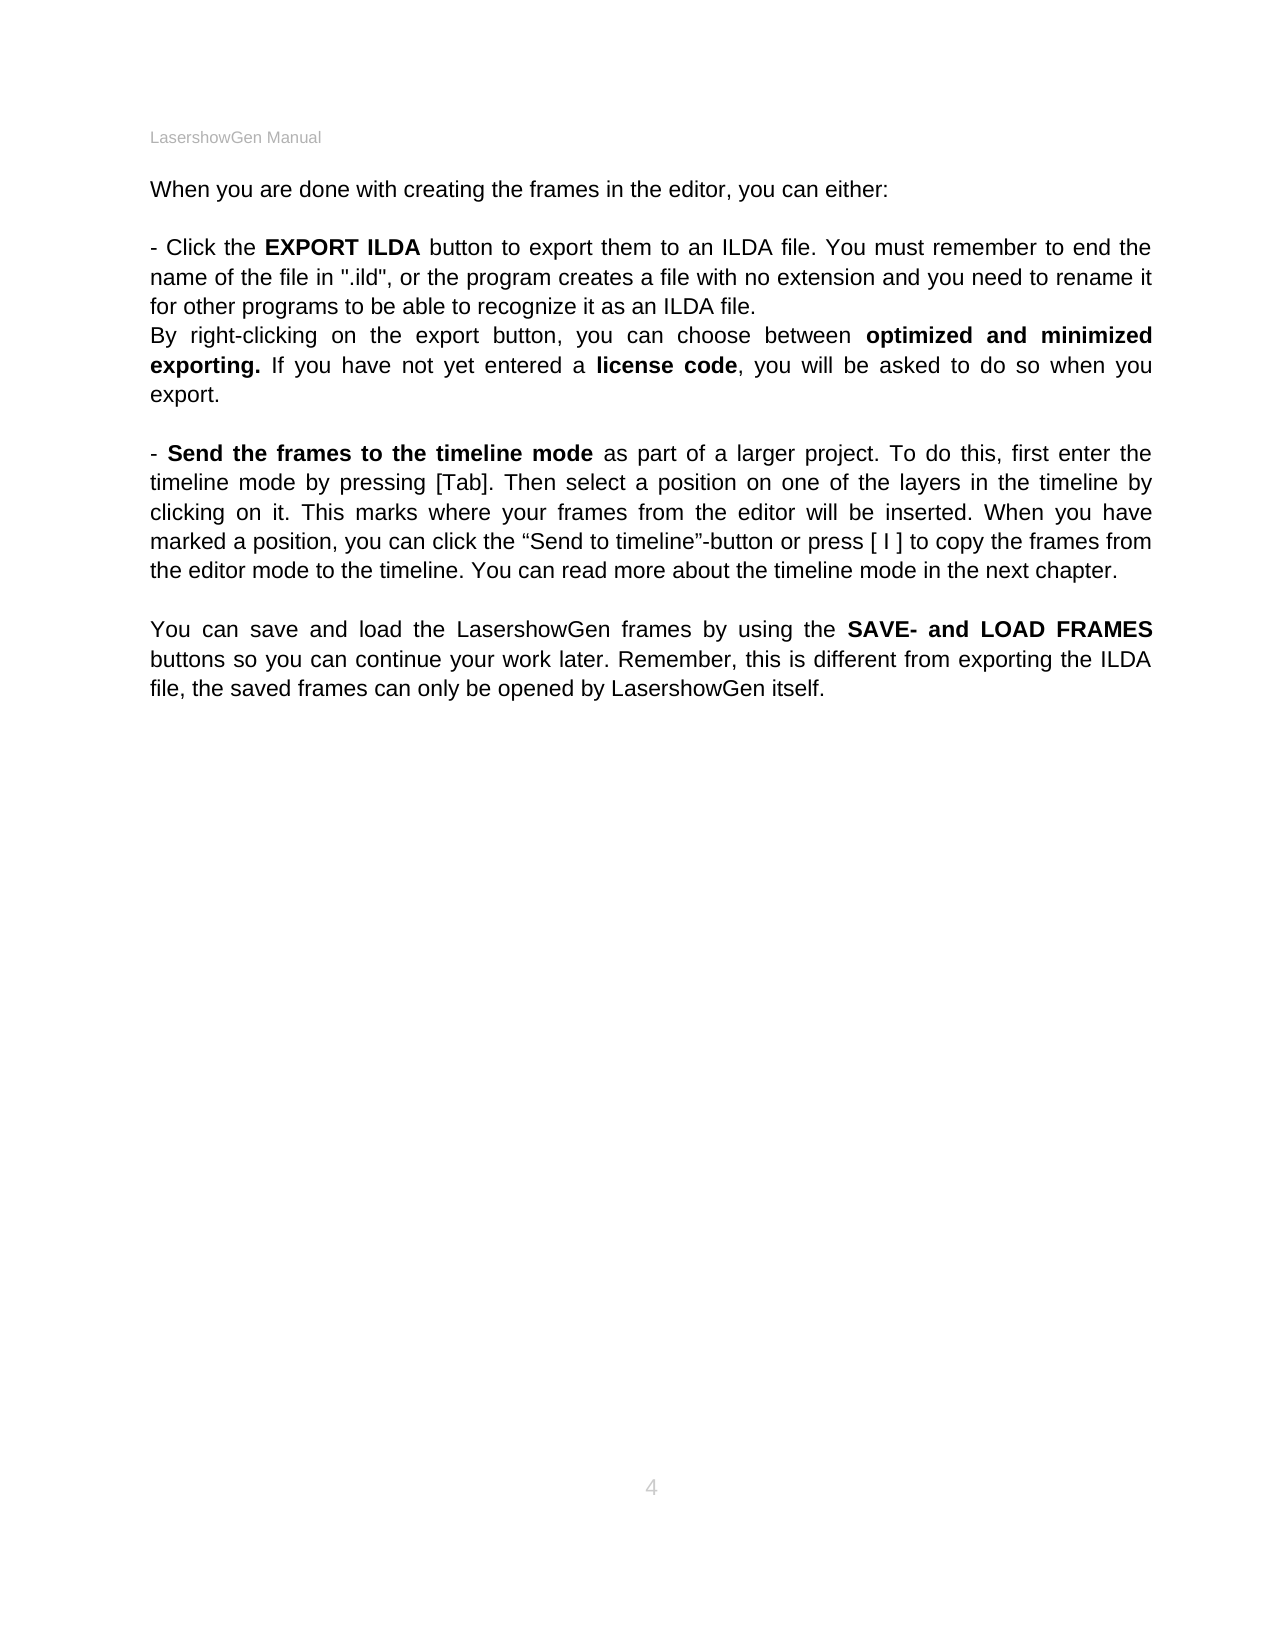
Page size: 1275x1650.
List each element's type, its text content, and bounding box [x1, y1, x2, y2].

text By right-clicking on the export button, you can choose between optimized and minimized exporting. If you have not yet entered a license code, you will be asked to do so when you export. [150, 323, 1153, 407]
text You can save and load the LasershowGen frames by using the SAVE- and LOAD FRAMES buttons so you can continue your work later. Remember, this is different from exporting the ILDA file, the saved frames can only be opened by LasershowGen itself. [150, 617, 1153, 701]
text - Click the EXPORT ILDA button to export them to an ILDA file. You must remember to end the name of the file in ".ild", or the program creates a file with no extension and you need to rename it for other programs to be able to recognize it as an ILDA file. [150, 235, 1153, 319]
text - Send the frames to the timeline mode as part of a larger project. To do this, first enter the timeline mode by pressing [Tab]. Then select a position on one of the layers in the timeline by clicking on it. This marks where your frames from the editor will be inserted. When you have marked a position, you can click the “Send to timeline”-button or press [ I ] to copy the frames from the editor mode to the timeline. You can read more about the timeline mode in the next chapter. [150, 441, 1153, 584]
text When you are done with creating the frames in the editor, you can either: [150, 176, 1153, 202]
